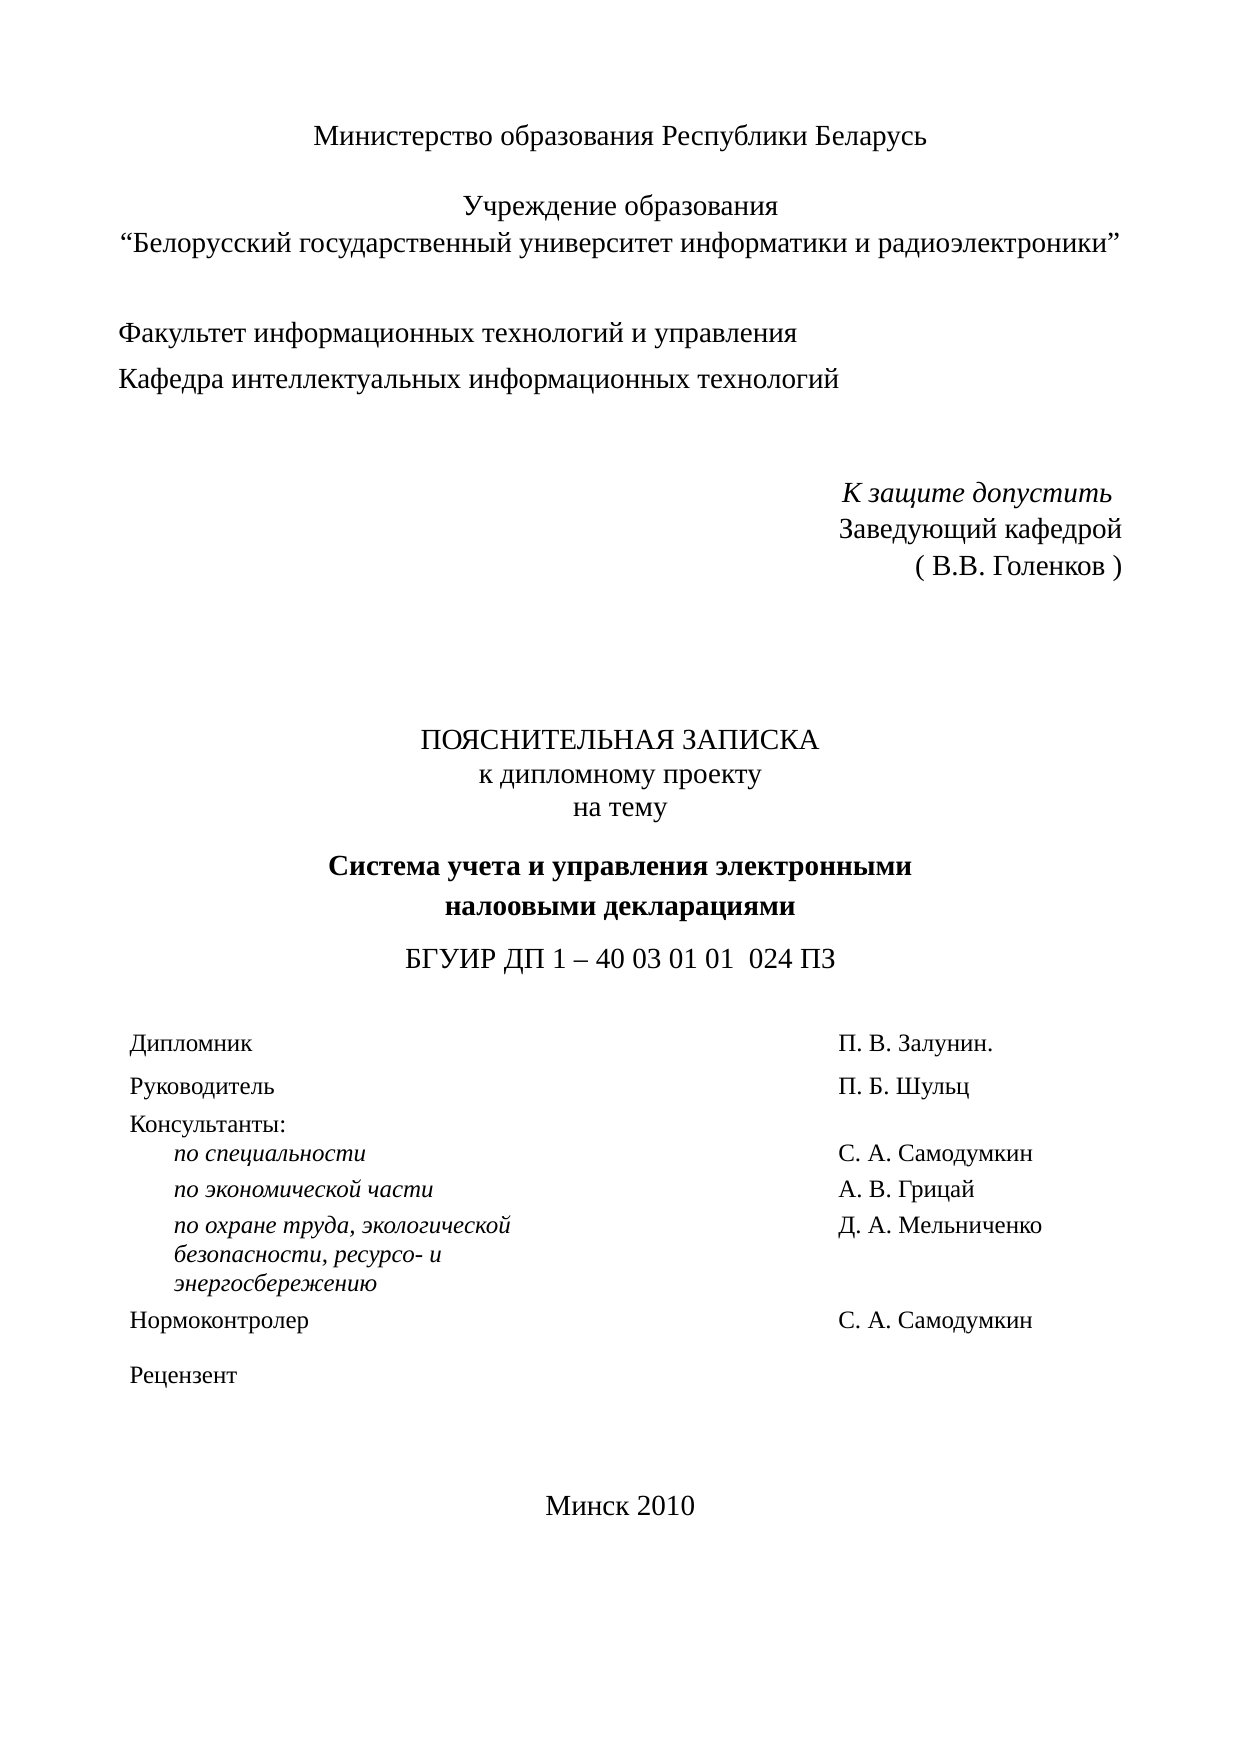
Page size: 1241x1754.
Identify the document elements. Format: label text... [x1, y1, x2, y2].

table_cell по охране труда, экологической безопасности, ресурсо- и энергосбережению [163, 1210, 605, 1297]
table_cell [118, 1138, 162, 1174]
table_cell [118, 1174, 162, 1210]
table_cell П. Б. Шульц [827, 1071, 1122, 1109]
table_header П. В. Залунин. [827, 1028, 1122, 1071]
text Пояснительная записка [118, 722, 1122, 756]
table_cell А. В. Грицай [827, 1174, 1122, 1210]
table_cell [827, 1109, 1122, 1138]
table_cell Руководитель [118, 1071, 605, 1109]
table_cell [605, 1109, 827, 1138]
table_cell С. А. Самодумкин [827, 1138, 1122, 1174]
text к дипломному проекту [118, 756, 1122, 789]
table_cell Нормоконтролер [118, 1297, 605, 1360]
table_cell Рецензент [118, 1360, 605, 1388]
text Минск 2010 [118, 1494, 1122, 1521]
table_cell Д. А. Мельниченко [827, 1210, 1122, 1297]
text Учреждение образования [118, 185, 1122, 223]
table_cell [118, 1210, 162, 1297]
text “Белорусский государственный университет информатики и радиоэлектроники” [118, 223, 1122, 260]
text на тему [118, 789, 1122, 823]
text БГУИР ДП 1 – 40 03 01 01 024 ПЗ [118, 928, 1122, 978]
table_cell [605, 1174, 827, 1210]
text К защите допустить Заведующий кафедрой [738, 475, 1122, 545]
text ( В.В. Голенков ) [827, 548, 1122, 582]
text Министерство образования Республики Беларусь [118, 118, 1122, 152]
table_cell [605, 1071, 827, 1109]
table_cell [605, 1360, 827, 1388]
table_cell по экономической части [163, 1174, 605, 1210]
text Система учета и управления электронными налоовыми декларациями [118, 848, 1122, 922]
text Факультет информационных технологий и управления [118, 306, 1122, 352]
text Кафедра интеллектуальных информационных технологий [118, 352, 1122, 398]
table_cell С. А. Самодумкин [827, 1297, 1122, 1360]
table_header [605, 1028, 827, 1071]
table_cell по специальности [163, 1138, 605, 1174]
table_cell Консультанты: [118, 1109, 605, 1138]
table_cell [605, 1210, 827, 1297]
table_cell [605, 1297, 827, 1360]
table_cell [605, 1138, 827, 1174]
table_cell [827, 1360, 1122, 1388]
table_header Дипломник [118, 1028, 605, 1071]
